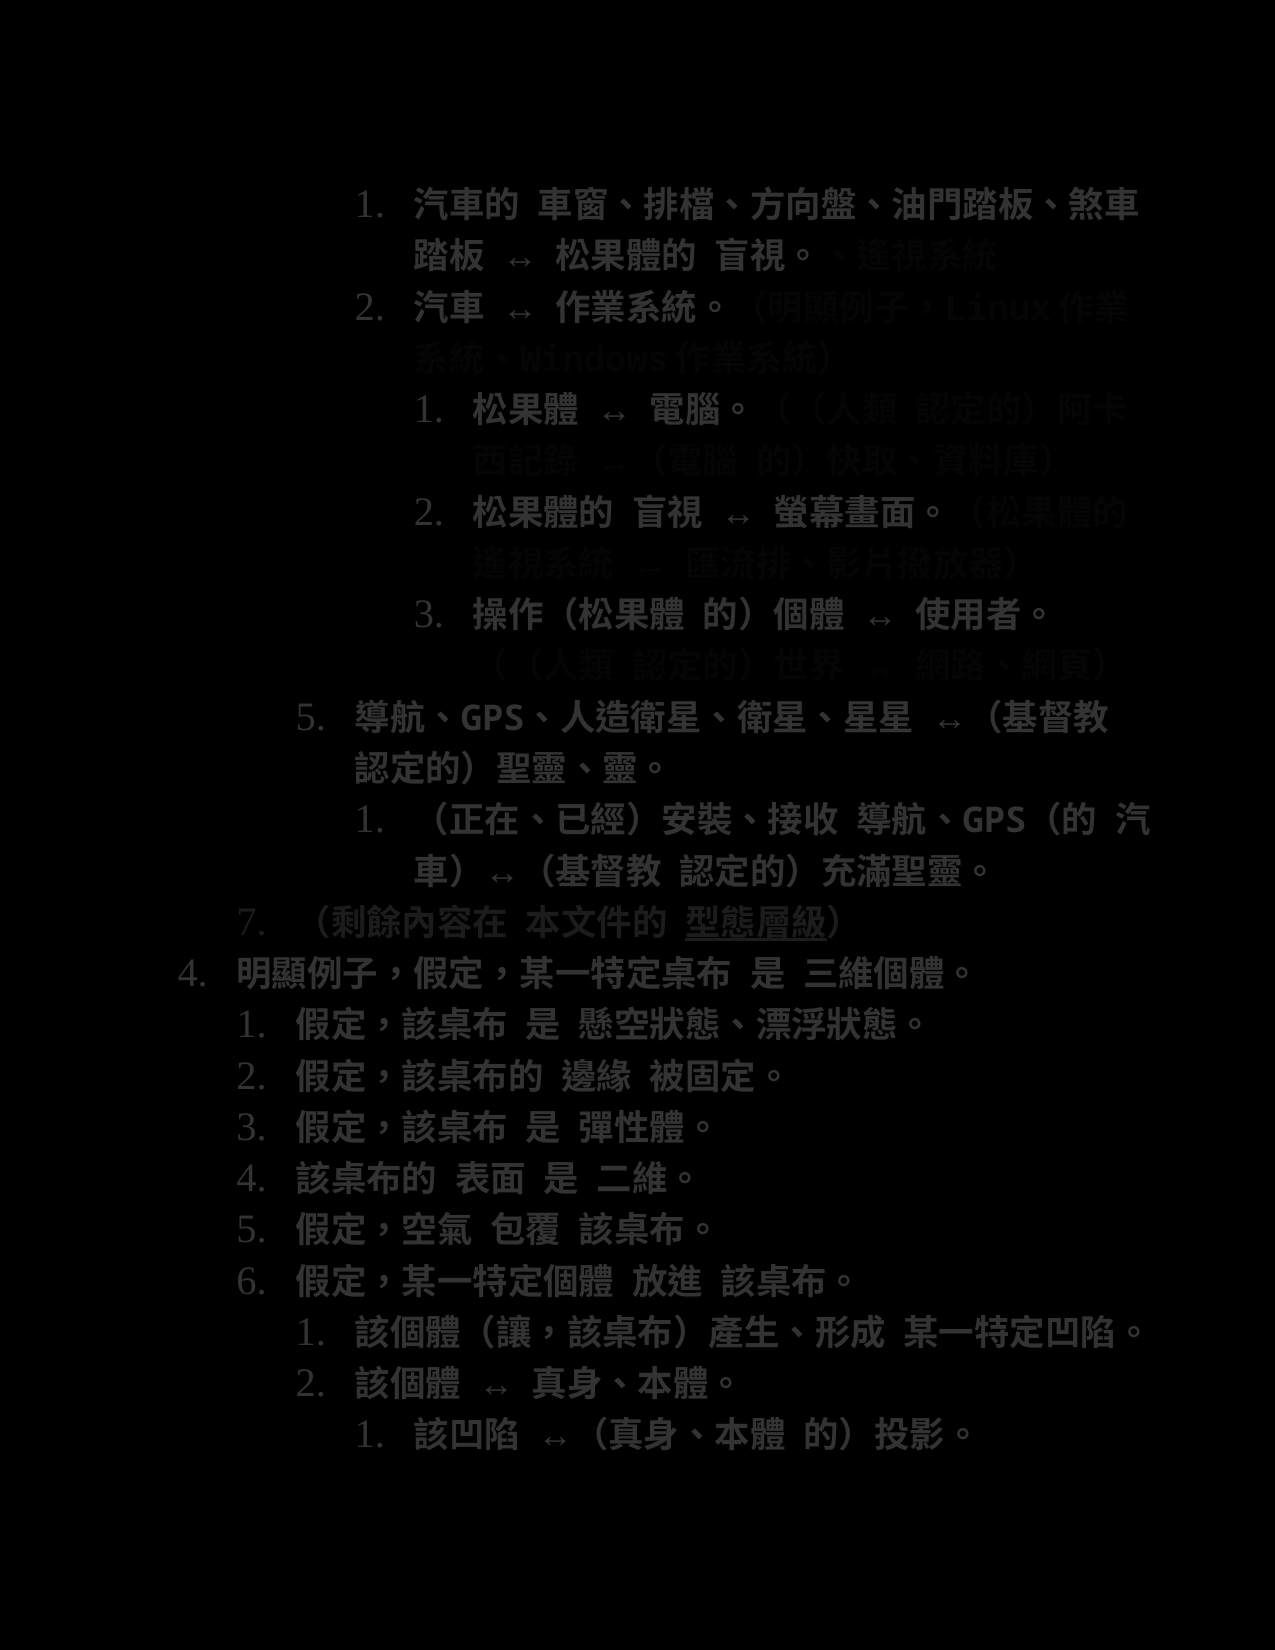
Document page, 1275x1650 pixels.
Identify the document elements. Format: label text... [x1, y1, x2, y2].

list 假定，該桌布 是 懸空狀態、漂浮狀態。 [236, 997, 1157, 1048]
list 該個體 ↔ 真身、本體。 [295, 1356, 1157, 1407]
list 操作（松果體 的）個體 ↔ 使用者。（（人類 認定的）世界 ↔ 網路、網頁） [413, 587, 1157, 689]
list 假定，某一特定個體 放進 該桌布。 [236, 1253, 1157, 1304]
list 該桌布的 表面 是 二維。 [236, 1151, 1157, 1202]
list 汽車的 車窗、排檔、方向盤、油門踏板、煞車踏板 ↔ 松果體的 盲視。、遙視系統 [354, 176, 1157, 279]
list 假定，該桌布的 邊緣 被固定。 [236, 1048, 1157, 1099]
list 假定，該桌布 是 彈性體。 [236, 1099, 1157, 1151]
list 導航、GPS、人造衛星、衛星、星星 ↔（基督教 認定的）聖靈、靈。 [295, 689, 1157, 792]
list 明顯例子，假定，某一特定桌布 是 三維個體。 [177, 946, 1157, 997]
list 假定，空氣 包覆 該桌布。 [236, 1202, 1157, 1253]
list 汽車 ↔ 作業系統。（明顯例子，Linux作業系統、Windows作業系統） [354, 279, 1157, 382]
list 松果體 ↔ 電腦。（（人類 認定的）阿卡西記錄 ↔（電腦 的）快取、資料庫） [413, 382, 1157, 484]
list 該凹陷 ↔（真身、本體 的）投影。 [354, 1407, 1157, 1458]
list 該個體（讓，該桌布）產生、形成 某一特定凹陷。 [295, 1304, 1157, 1356]
list （正在、已經）安裝、接收 導航、GPS（的 汽車）↔（基督教 認定的）充滿聖靈。 [354, 792, 1157, 894]
list （剩餘內容在 本文件的 型態層級） [236, 894, 1157, 946]
list 松果體的 盲視 ↔ 螢幕畫面。（松果體的 遙視系統 ↔ 匯流排、影片撥放器） [413, 484, 1157, 587]
